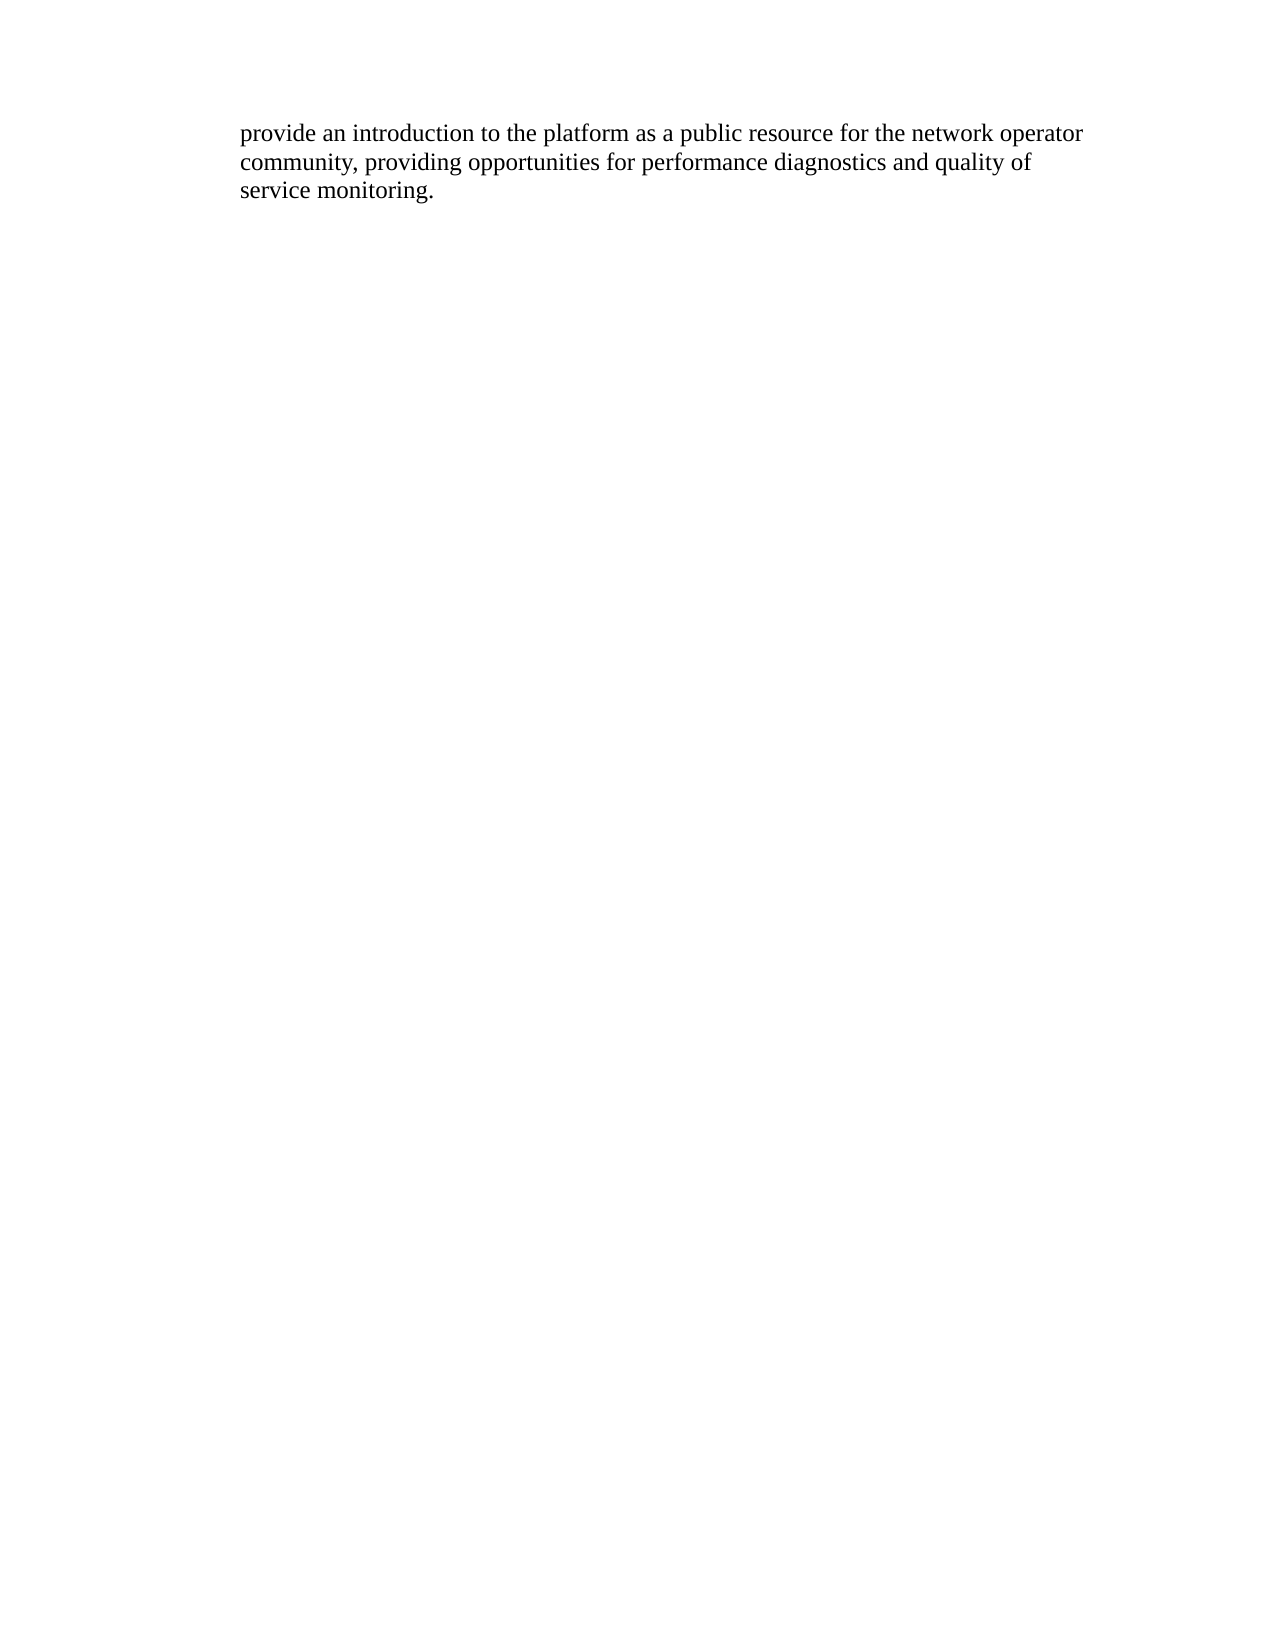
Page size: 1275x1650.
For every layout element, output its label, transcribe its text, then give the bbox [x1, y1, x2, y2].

text provide an introduction to the platform as a public resource for the network operator community, providing opportunities for performance diagnostics and quality of service monitoring. [240, 118, 1098, 204]
